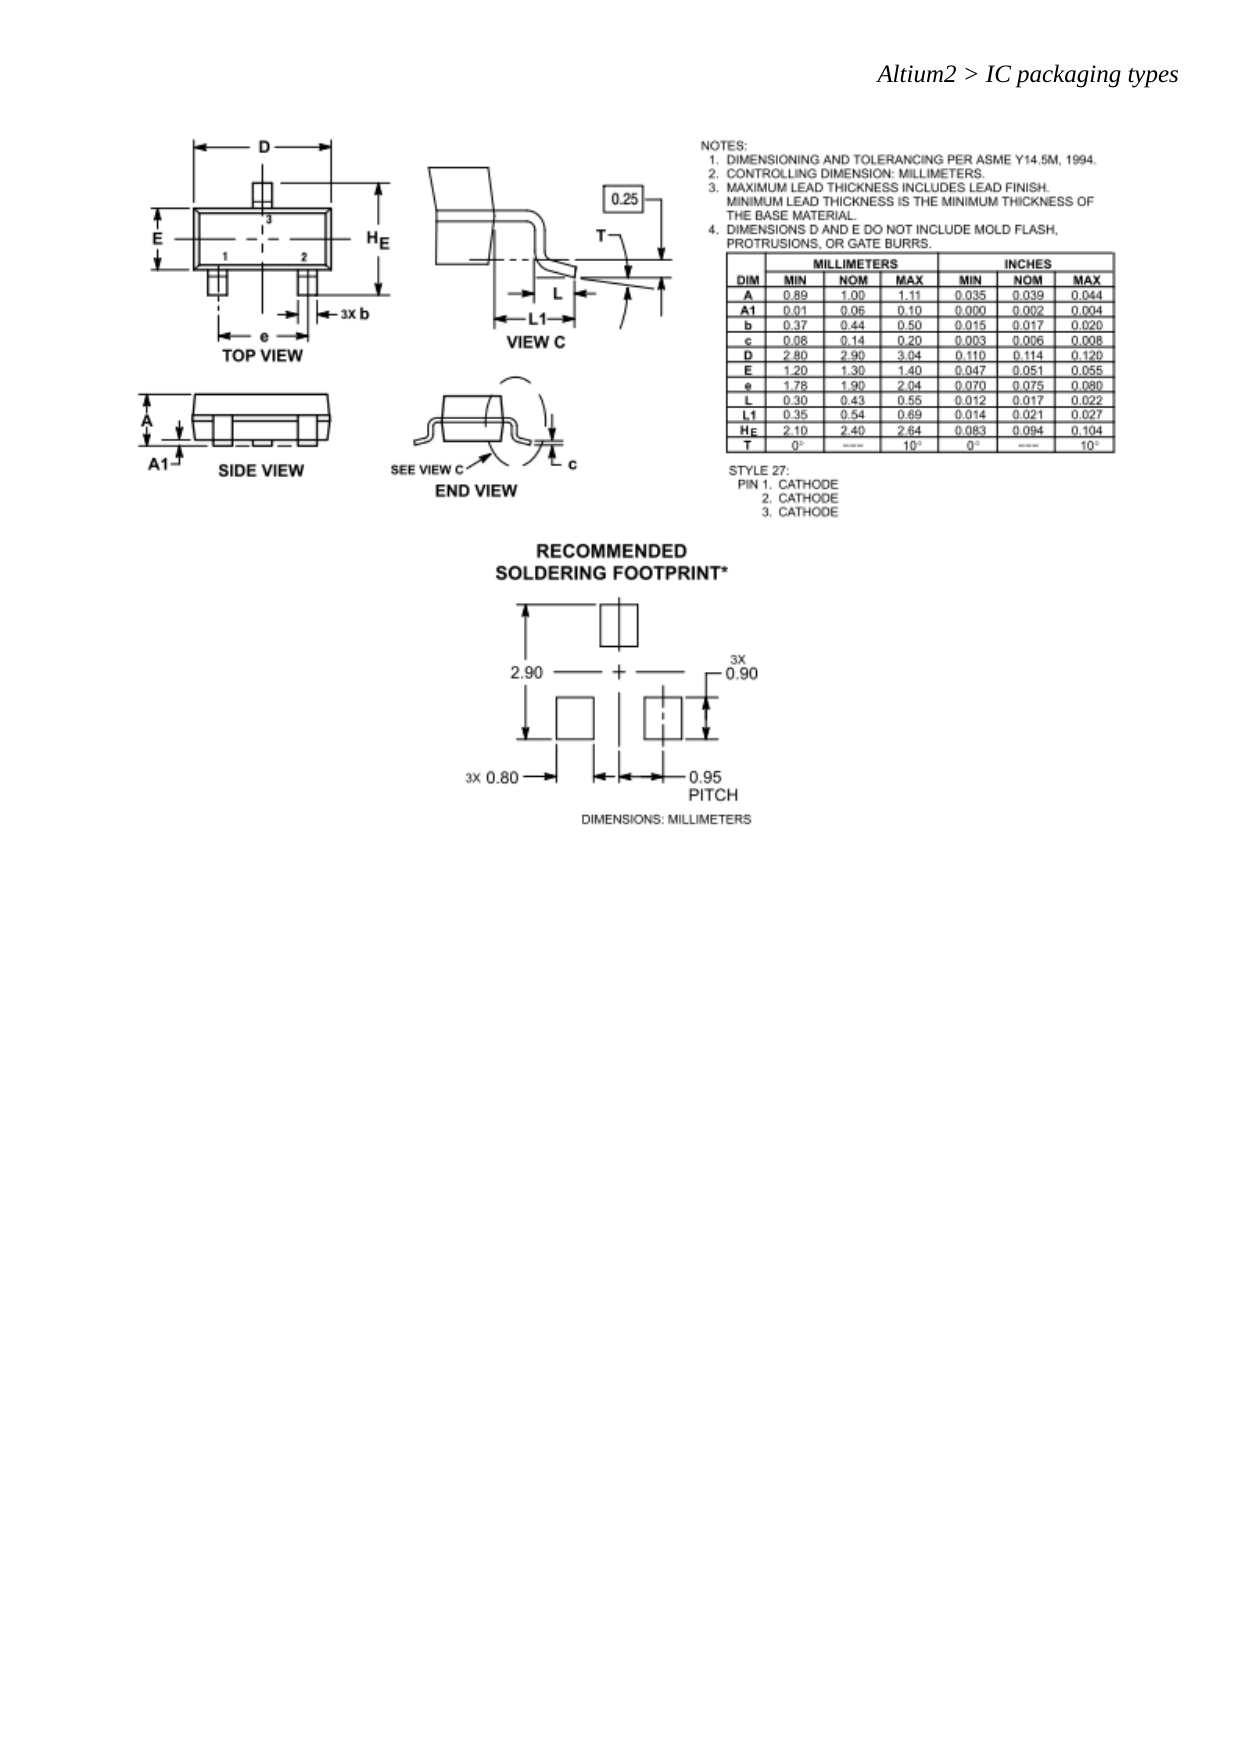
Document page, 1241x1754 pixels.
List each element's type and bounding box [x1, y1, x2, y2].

picture [93, 118, 1147, 826]
